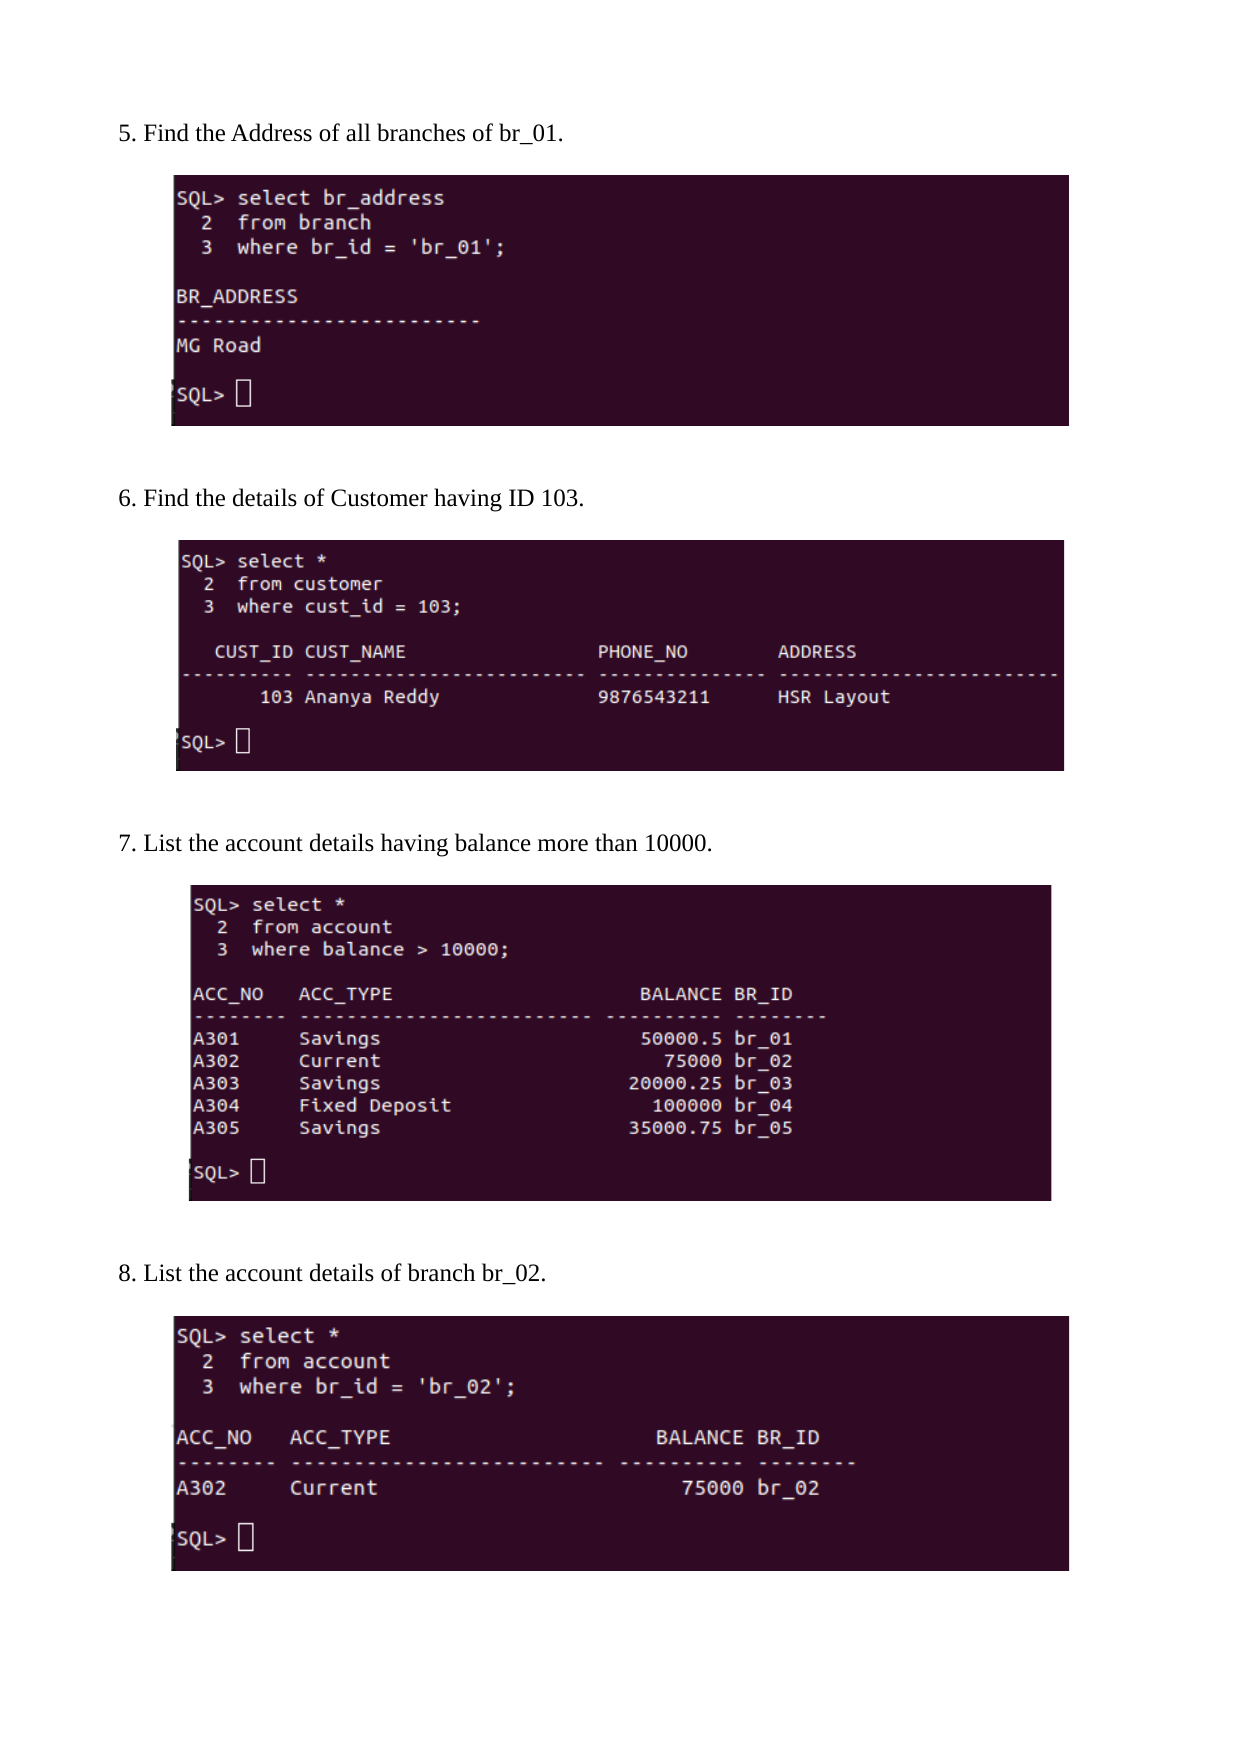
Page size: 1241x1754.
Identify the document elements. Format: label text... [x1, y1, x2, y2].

text 7. List the account details having balance more than 10000. [118, 828, 1122, 857]
text 8. List the account details of branch br_02. [118, 1258, 1122, 1287]
text 5. Find the Address of all branches of br_01. [118, 118, 1122, 147]
picture [171, 1316, 1070, 1571]
picture [188, 885, 1052, 1201]
text 6. Find the details of Customer having ID 103. [118, 483, 1122, 512]
picture [176, 540, 1065, 771]
picture [171, 175, 1069, 426]
